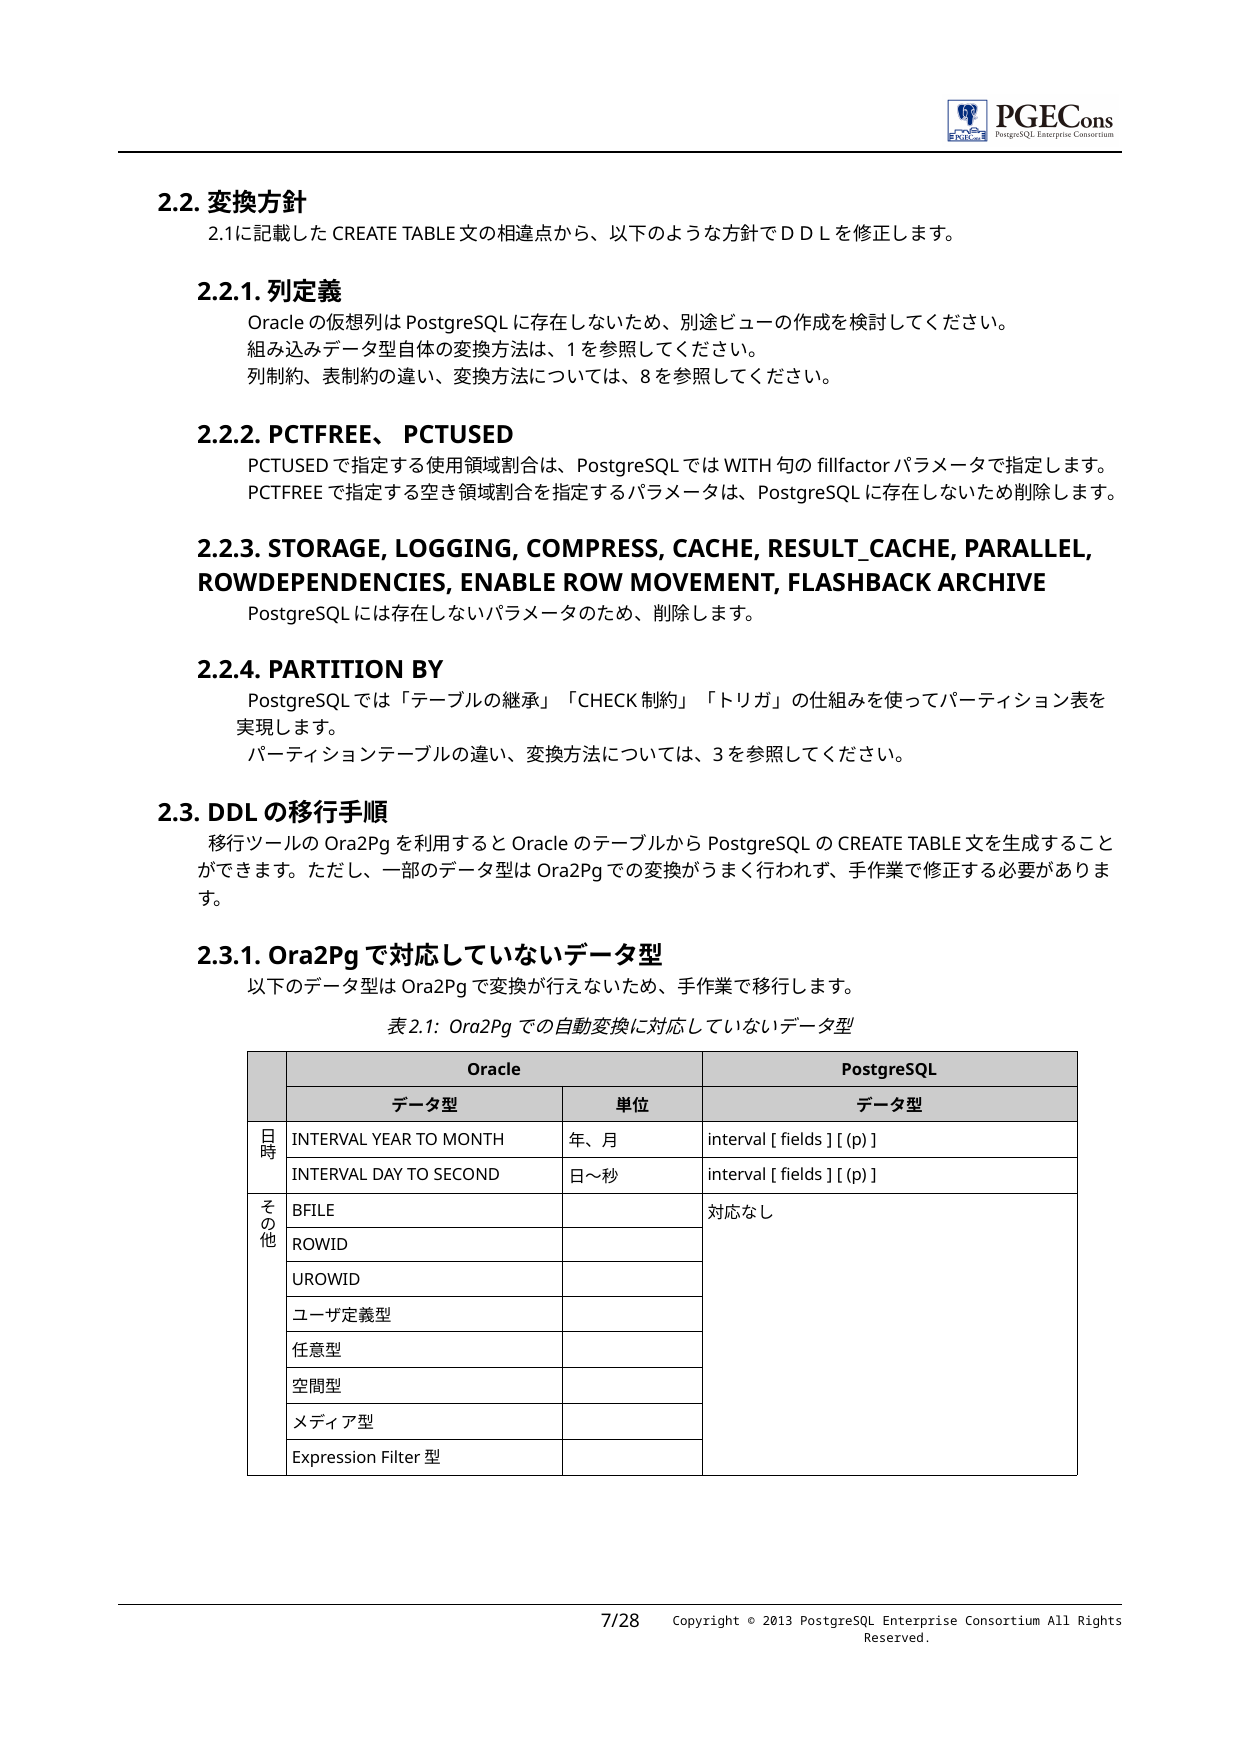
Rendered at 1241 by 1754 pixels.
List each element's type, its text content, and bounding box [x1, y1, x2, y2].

text PostgreSQLでは「テーブルの継承」「CHECK制約」「トリガ」の仕組みを使ってパーティション表を実現します。 [236, 685, 1122, 740]
table_cell UROWID [287, 1262, 562, 1296]
table_cell interval [ fields ] [ (p) ] [703, 1158, 1077, 1193]
table_cell メディア型 [287, 1404, 562, 1439]
text 移行ツールのOra2Pg を利用するとOracle のテーブルから PostgreSQL のCREATE TABLE文を生成することができます。ただし、一部のデータ型は Ora2Pgでの変換がうまく行われず、手作業で修正する必要があります。 [197, 829, 1122, 910]
table_cell INTERVAL DAY TO SECOND [287, 1158, 562, 1193]
table_cell INTERVAL YEAR TO MONTH [287, 1122, 562, 1157]
table_cell ユーザ定義型 [287, 1297, 562, 1331]
table_cell データ型 [287, 1087, 562, 1121]
table_cell ROWID [287, 1228, 562, 1261]
table_cell 年、月 [563, 1122, 702, 1157]
table_header PostgreSQL [703, 1052, 1077, 1086]
table_cell 任意型 [287, 1332, 562, 1367]
table_cell [563, 1404, 702, 1439]
text PCTFREEで指定する空き領域割合を指定するパラメータは、PostgreSQLに存在しないため削除します。 [236, 478, 1122, 505]
table_cell 対応なし [703, 1194, 1077, 1474]
table_cell [563, 1262, 702, 1296]
text 組み込みデータ型自体の変換方法は、1を参照してください。 [236, 334, 1122, 362]
table_cell [563, 1228, 702, 1261]
table_cell BFILE [287, 1194, 562, 1227]
subtitle PCTFREE、 PCTUSED [197, 414, 1122, 451]
table_cell データ型 [703, 1087, 1077, 1121]
text パーティションテーブルの違い、変換方法については、3を参照してください。 [236, 740, 1122, 767]
table_cell 空間型 [287, 1368, 562, 1403]
table_cell [563, 1297, 702, 1331]
subtitle 列定義 [197, 271, 1122, 307]
subtitle 変換方針 [157, 182, 1122, 218]
text Oracleの仮想列はPostgreSQLに存在しないため、別途ビューの作成を検討してください。 [236, 307, 1122, 334]
text PCTUSEDで指定する使用領域割合は、PostgreSQLではWITH句のfillfactorパラメータで指定します。 [236, 451, 1122, 478]
table_cell 単位 [563, 1087, 702, 1121]
text 列制約、表制約の違い、変換方法については、8を参照してください。 [236, 362, 1122, 389]
table_cell 日時 [248, 1122, 286, 1193]
table_cell [563, 1368, 702, 1403]
table_cell 日～秒 [563, 1158, 702, 1193]
table_cell interval [ fields ] [ (p) ] [703, 1122, 1077, 1157]
subtitle Ora2Pgで対応していないデータ型 [197, 936, 1122, 972]
table_cell その他 [248, 1194, 286, 1474]
subtitle DDLの移行手順 [157, 792, 1122, 829]
subtitle PARTITION BY [197, 651, 1122, 685]
text 表 2.1: Ora2Pgでの自動変換に対応していないデータ型 [118, 1012, 1122, 1039]
table_cell [563, 1440, 702, 1474]
table_header Oracle [287, 1052, 702, 1086]
table_cell [563, 1194, 702, 1227]
text 以下のデータ型はOra2Pgで変換が行えないため、手作業で移行します。 [236, 972, 1122, 999]
text 2.1に記載したCREATE TABLE文の相違点から、以下のような方針でＤＤＬを修正します。 [197, 218, 1122, 246]
table_cell Expression Filter型 [287, 1440, 562, 1474]
text PostgreSQLには存在しないパラメータのため、削除します。 [236, 599, 1122, 626]
picture [941, 94, 1119, 147]
table_cell [563, 1332, 702, 1367]
table_header [248, 1052, 286, 1121]
subtitle STORAGE, LOGGING, COMPRESS, CACHE, RESULT_CACHE, PARALLEL, ROWDEPENDENCIES, ENABLE ROW MOVEMENT, FLASHBACK ARCHIVE [197, 531, 1122, 599]
